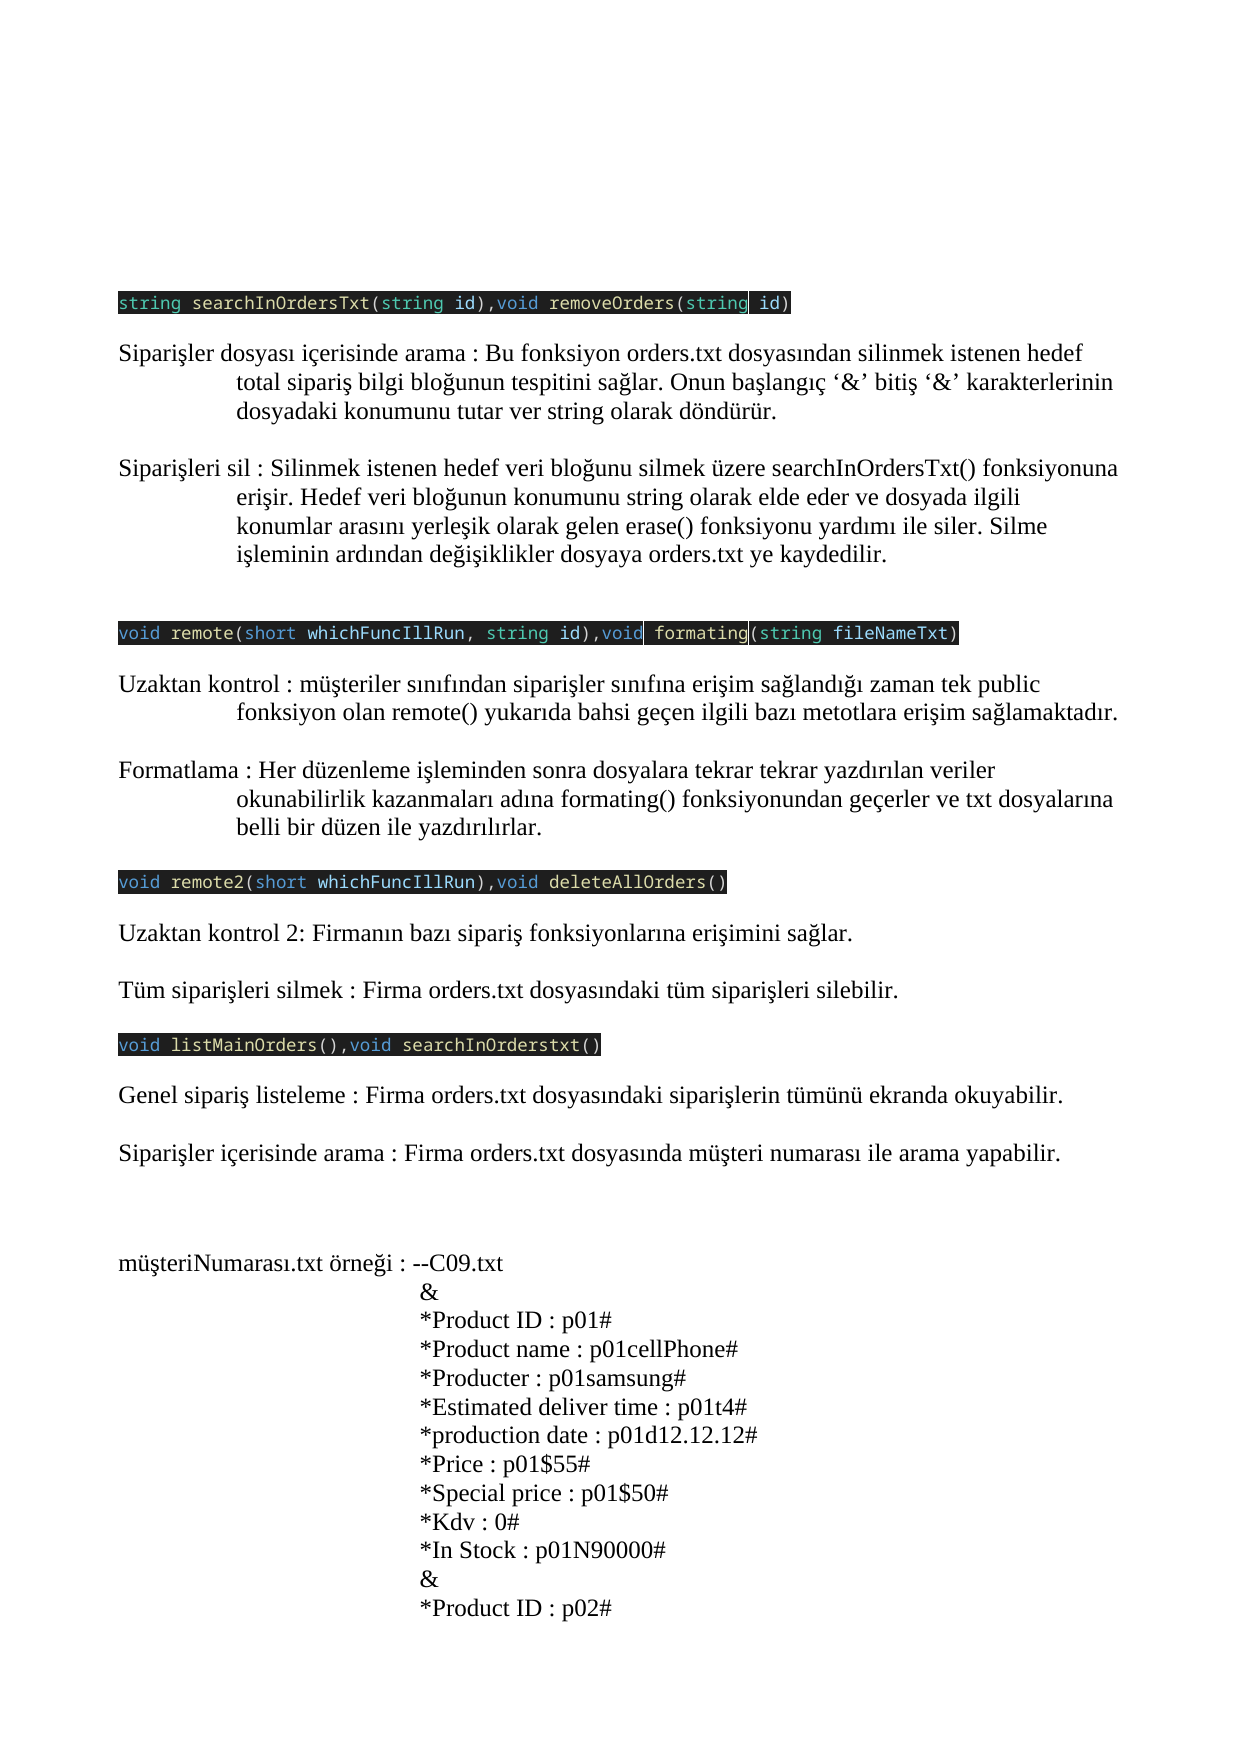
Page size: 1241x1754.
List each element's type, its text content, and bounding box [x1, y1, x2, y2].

text void remote(short whichFuncIllRun, string id),void formating(string fileNameTxt) [118, 621, 1122, 645]
text *Special price : p01$50# [390, 1478, 1122, 1507]
text void remote2(short whichFuncIllRun),void deleteAllOrders() [118, 870, 1122, 894]
text *Product name : p01cellPhone# [390, 1334, 1122, 1363]
text & [390, 1277, 1122, 1305]
text *production date : p01d12.12.12# [390, 1420, 1122, 1449]
text Genel sipariş listeleme : Firma orders.txt dosyasındaki siparişlerin tümünü ekranda okuyabilir. [118, 1080, 1122, 1109]
text *Product ID : p01# [390, 1305, 1122, 1334]
text *Estimated deliver time : p01t4# [390, 1392, 1122, 1420]
text string searchInOrdersTxt(string id),void removeOrders(string id) [118, 291, 1122, 314]
text *Product ID : p02# [390, 1593, 1122, 1622]
text Formatlama : Her düzenleme işleminden sonra dosyalara tekrar tekrar yazdırılan veriler okunabilirlik kazanmaları adına formating() fonksiyonundan geçerler ve txt dosyalarına belli bir düzen ile yazdırılırlar. [118, 755, 1122, 841]
text Siparişler dosyası içerisinde arama : Bu fonksiyon orders.txt dosyasından silinmek istenen hedef total sipariş bilgi bloğunun tespitini sağlar. Onun başlangıç ‘&’ bitiş ‘&’ karakterlerinin dosyadaki konumunu tutar ver string olarak döndürür. [118, 338, 1122, 424]
text Tüm siparişleri silmek : Firma orders.txt dosyasındaki tüm siparişleri silebilir. [118, 975, 1122, 1004]
text void listMainOrders(),void searchInOrderstxt() [118, 1033, 1122, 1056]
text *Producter : p01samsung# [390, 1363, 1122, 1392]
text *Price : p01$55# [390, 1449, 1122, 1478]
text & [390, 1564, 1122, 1593]
text Siparişleri sil : Silinmek istenen hedef veri bloğunu silmek üzere searchInOrdersTxt() fonksiyonuna erişir. Hedef veri bloğunun konumunu string olarak elde eder ve dosyada ilgili konumlar arasını yerleşik olarak gelen erase() fonksiyonu yardımı ile siler. Silme işleminin ardından değişiklikler dosyaya orders.txt ye kaydedilir. [118, 453, 1122, 568]
text *Kdv : 0# [390, 1507, 1122, 1535]
text *In Stock : p01N90000# [390, 1535, 1122, 1564]
text Siparişler içerisinde arama : Firma orders.txt dosyasında müşteri numarası ile arama yapabilir. [118, 1138, 1122, 1167]
text müşteriNumarası.txt örneği : --C09.txt [118, 1248, 1122, 1277]
text Uzaktan kontrol 2: Firmanın bazı sipariş fonksiyonlarına erişimini sağlar. [118, 918, 1122, 946]
text Uzaktan kontrol : müşteriler sınıfından siparişler sınıfına erişim sağlandığı zaman tek public fonksiyon olan remote() yukarıda bahsi geçen ilgili bazı metotlara erişim sağlamaktadır. [118, 669, 1122, 726]
